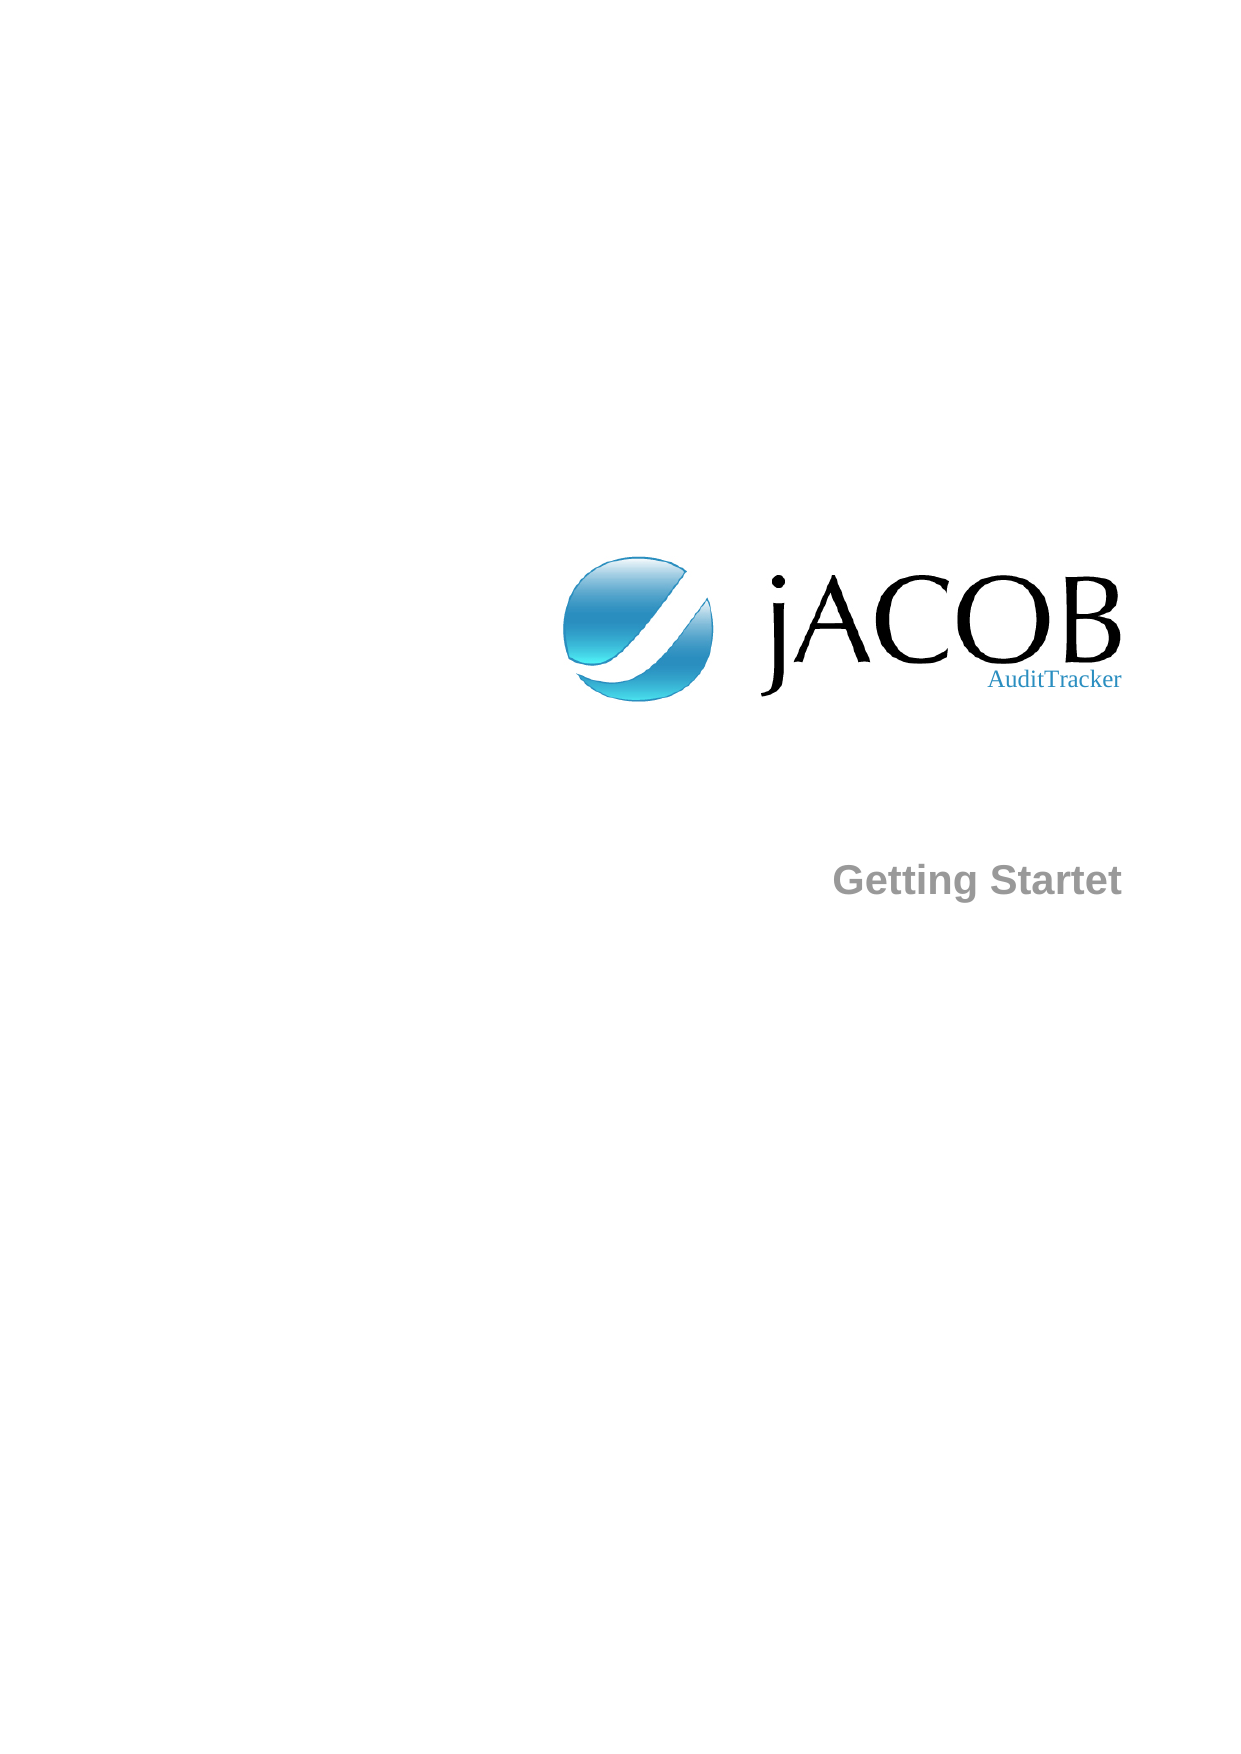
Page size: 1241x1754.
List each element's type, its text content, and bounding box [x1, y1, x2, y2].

text Getting Startet [118, 857, 1122, 903]
picture [563, 556, 1122, 703]
